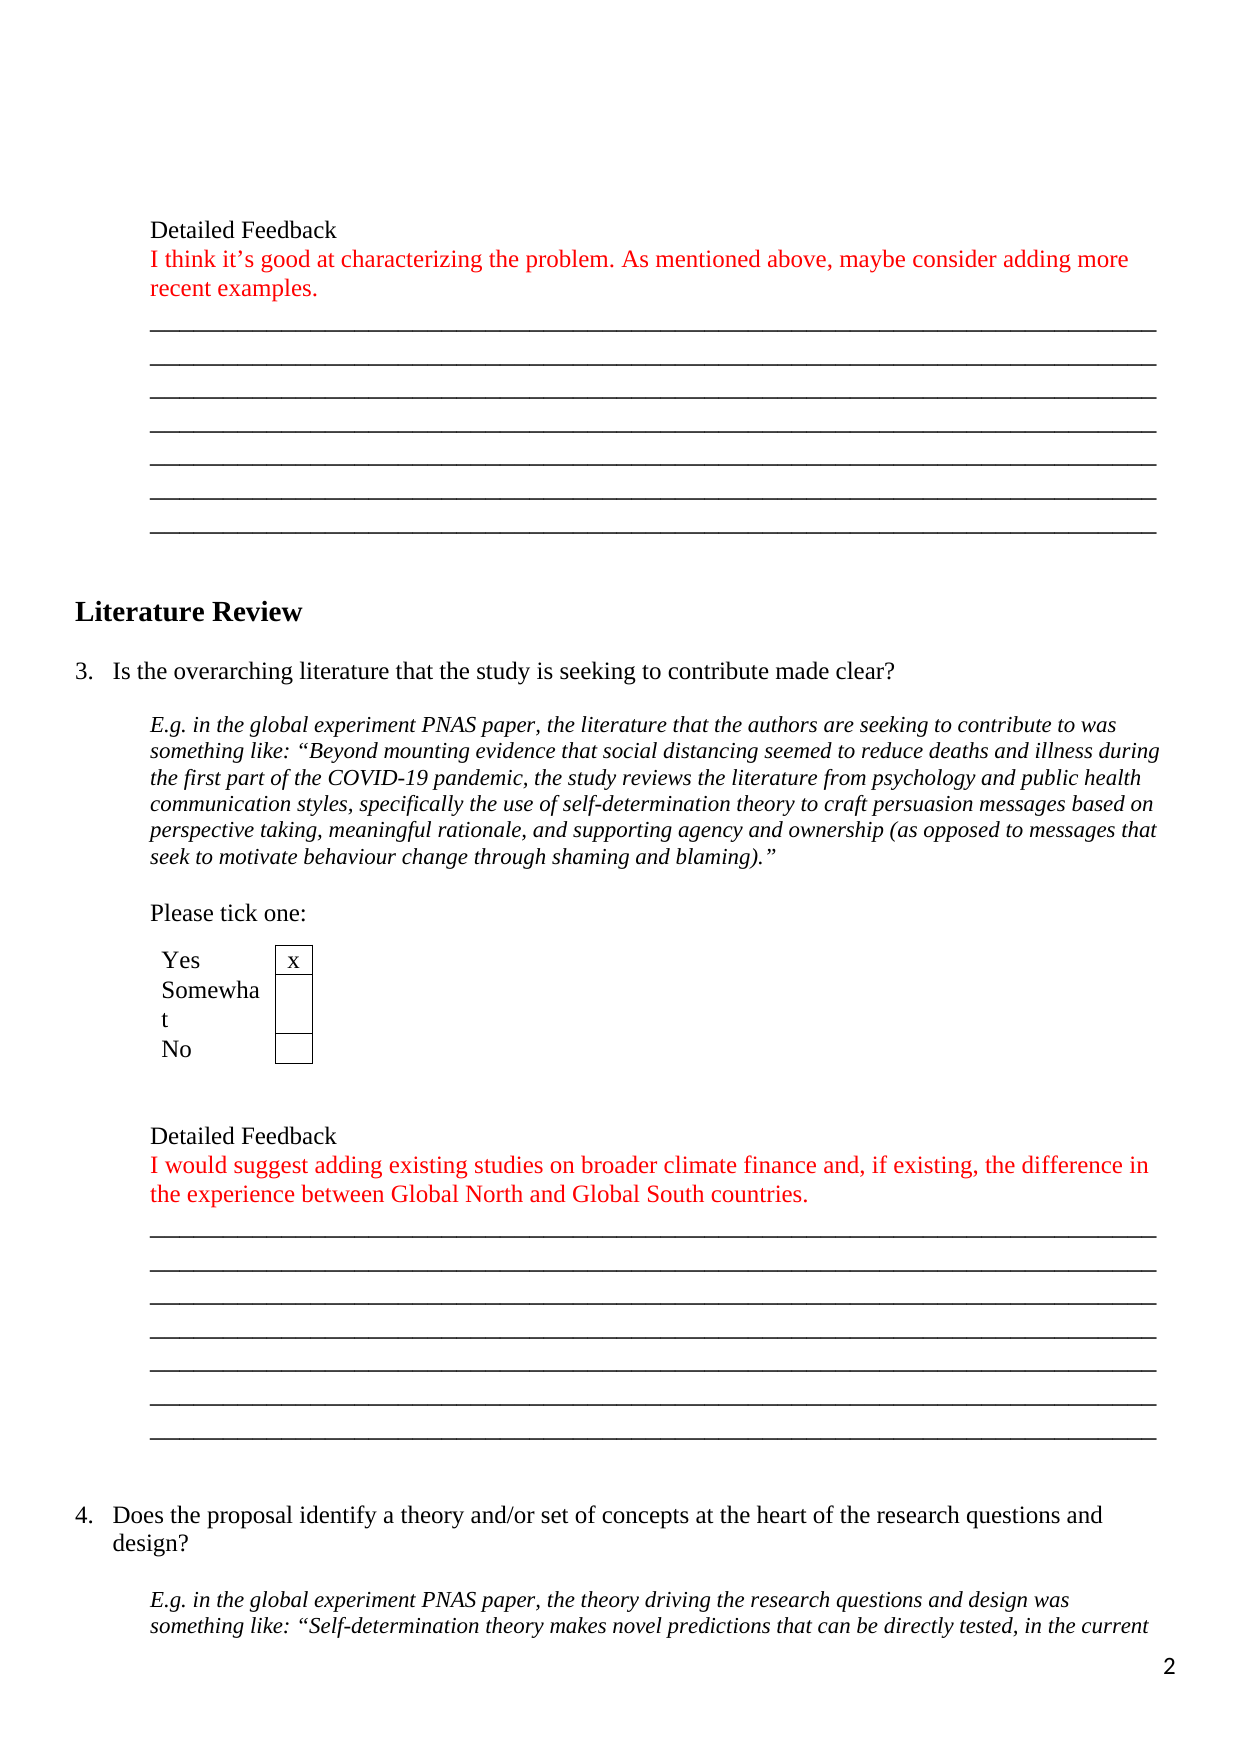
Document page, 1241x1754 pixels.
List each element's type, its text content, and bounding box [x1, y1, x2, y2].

table_header x [276, 946, 312, 974]
text E.g. in the global experiment PNAS paper, the theory driving the research questions and design was something like: “Self-determination theory makes novel predictions that can be directly tested, in the current [150, 1586, 1165, 1639]
text E.g. in the global experiment PNAS paper, the literature that the authors are seeking to contribute to was something like: “Beyond mounting evidence that social distancing seemed to reduce deaths and illness during the first part of the COVID-19 pandemic, the study reviews the literature from psychology and public health communication styles, specifically the use of self-determination theory to craft persuasion messages based on perspective taking, meaningful rationale, and supporting agency and ownership (as opposed to messages that seek to motivate behaviour change through shaming and blaming).” [150, 711, 1165, 869]
text I think it’s good at characterizing the problem. As mentioned above, maybe consider adding more recent examples. [150, 244, 1165, 301]
text Detailed Feedback [150, 215, 1165, 244]
table_cell [276, 1034, 312, 1063]
text ___________________________________________________________________________________________________________________________________________________________________________________________________________________________________________________________________________________________________________________________________________________________________________________________________________________________________________________________________________________________________ [150, 301, 1165, 536]
table_cell No [150, 1033, 275, 1063]
table_cell [276, 975, 312, 1033]
list Does the proposal identify a theory and/or set of concepts at the heart of the research questions and design? [75, 1500, 1165, 1557]
text Detailed Feedback [150, 1121, 1165, 1150]
list Is the overarching literature that the study is seeking to contribute made clear? [75, 656, 1165, 685]
table_cell Somewhat [150, 974, 275, 1033]
text I would suggest adding existing studies on broader climate finance and, if existing, the difference in the experience between Global North and Global South countries. [150, 1150, 1165, 1207]
text Literature Review [75, 594, 1165, 627]
table_header Yes [150, 945, 275, 974]
text ___________________________________________________________________________________________________________________________________________________________________________________________________________________________________________________________________________________________________________________________________________________________________________________________________________________________________________________________________________________________________ [150, 1207, 1165, 1442]
text Please tick one: [150, 898, 1165, 927]
